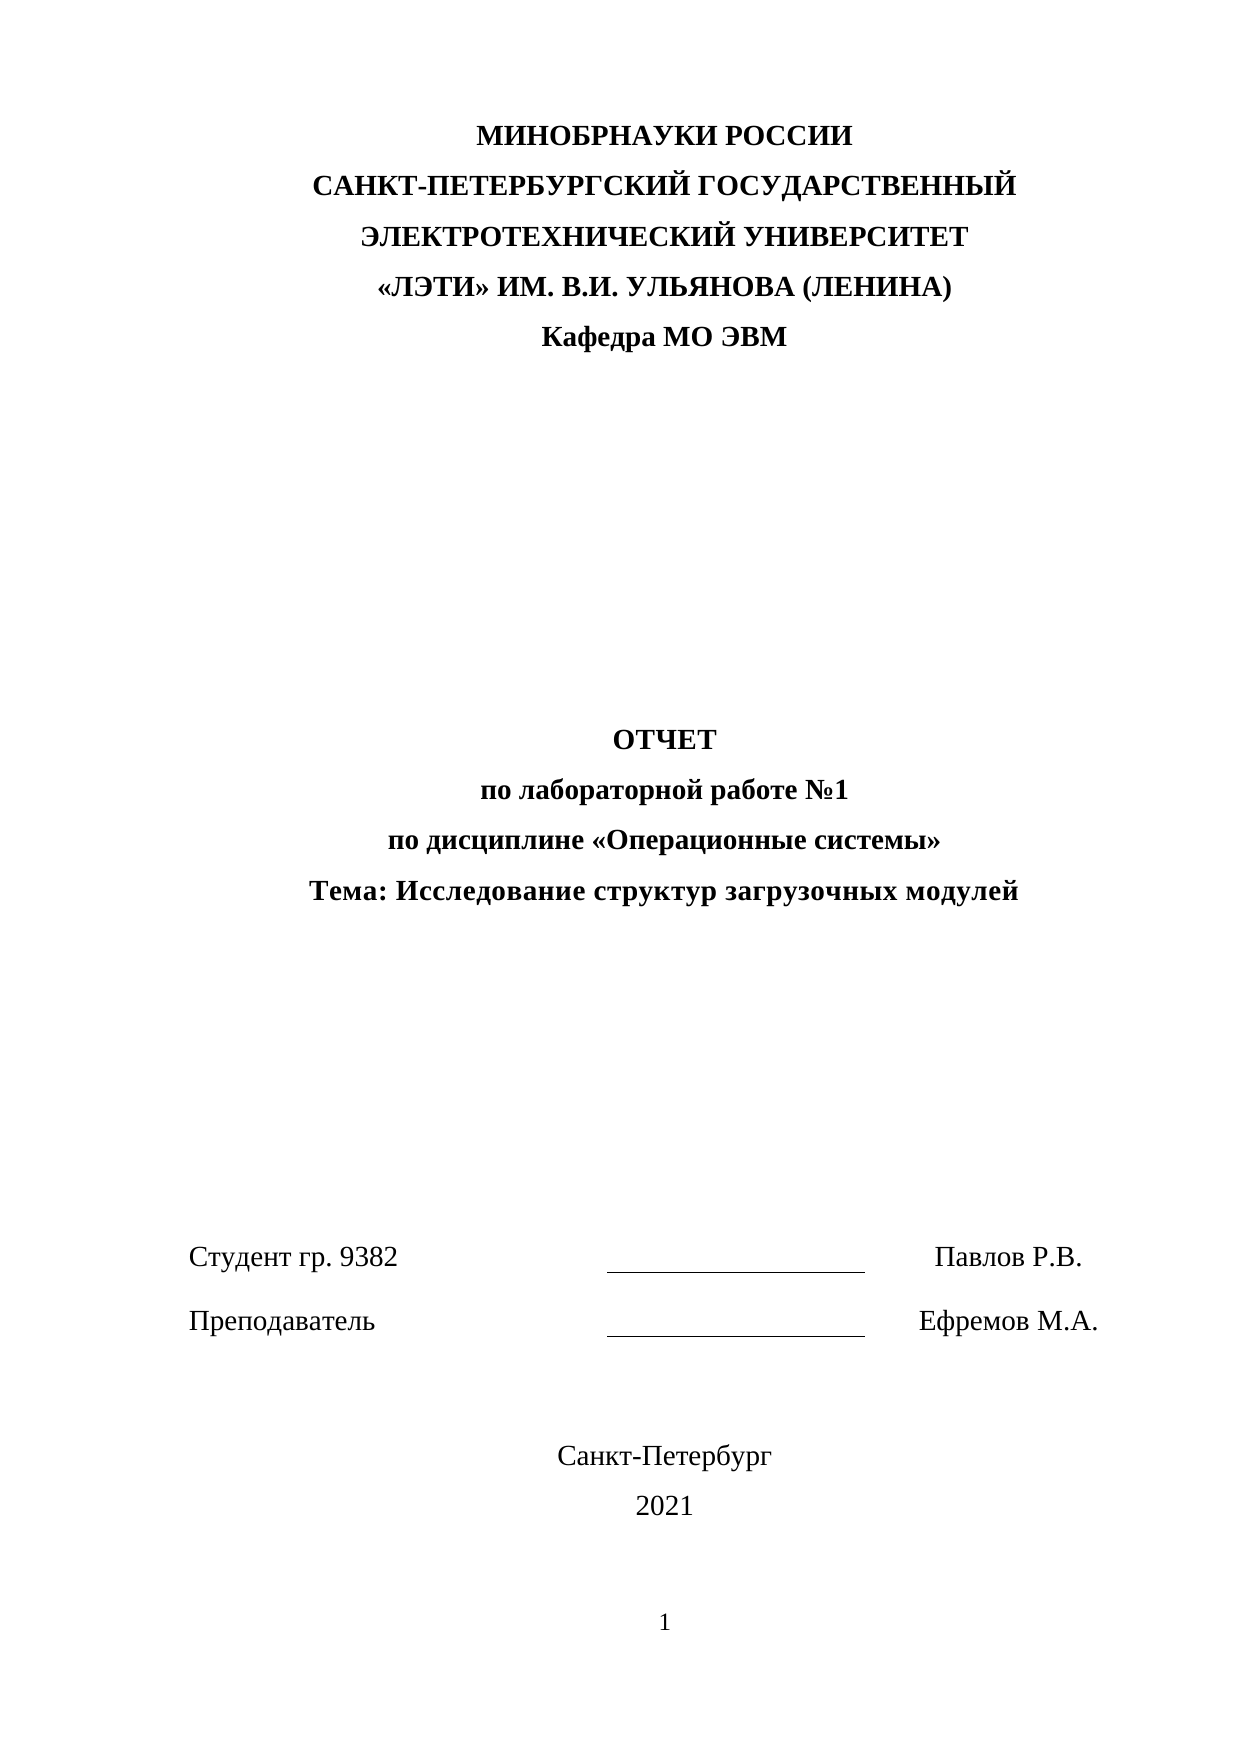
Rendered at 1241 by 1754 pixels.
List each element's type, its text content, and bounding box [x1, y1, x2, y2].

text Санкт-Петербургский государственный [177, 168, 1152, 202]
table_cell Преподаватель [177, 1272, 607, 1336]
text «ЛЭТИ» им. В.И. Ульянова (Ленина) [177, 269, 1152, 303]
text МИНОБРНАУКИ РОССИИ [177, 118, 1152, 152]
text Кафедра МО ЭВМ [177, 319, 1152, 353]
text Санкт-Петербург [177, 1438, 1152, 1471]
table_header Студент гр. 9382 [177, 1208, 607, 1272]
text 2021 [177, 1488, 1152, 1522]
table_header Павлов Р.В. [865, 1208, 1152, 1272]
subtitle Тема: Исследование структур загрузочных модулей [177, 873, 1152, 906]
table_cell [607, 1273, 865, 1336]
text электротехнический университет [177, 219, 1152, 252]
text по дисциплине «Операционные системы» [177, 822, 1152, 856]
table_cell Ефремов М.А. [865, 1272, 1152, 1336]
text по лабораторной работе №1 [177, 772, 1152, 806]
text отчет [177, 722, 1152, 755]
table_header [607, 1208, 865, 1272]
